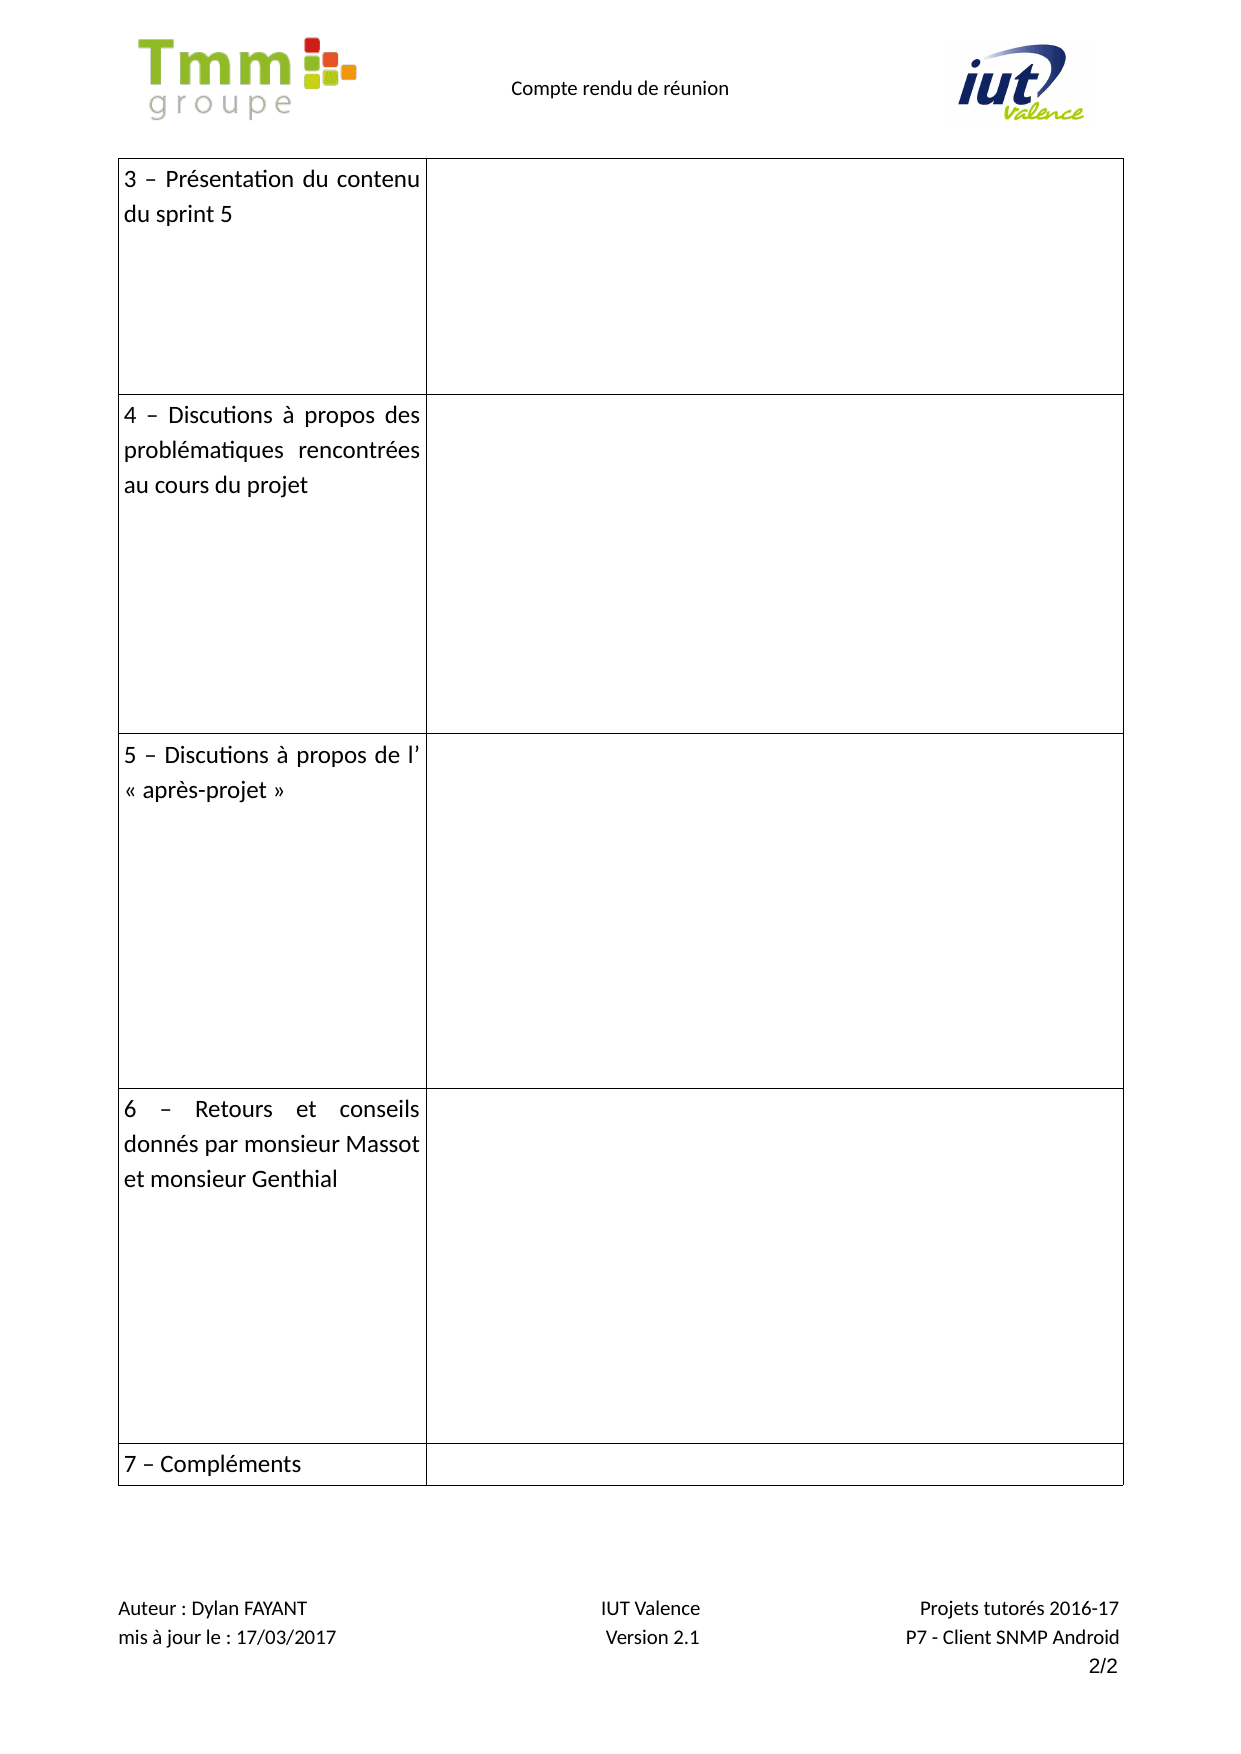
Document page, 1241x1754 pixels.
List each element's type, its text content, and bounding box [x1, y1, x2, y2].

table_cell [427, 395, 1123, 733]
table_cell [427, 1444, 1123, 1484]
table_cell 4 – Discutions à propos des problématiques rencontrées au cours du projet [119, 395, 426, 733]
table_cell 7 – Compléments [119, 1444, 426, 1484]
table_cell 3 – Présentation du contenu du sprint 5 [119, 159, 426, 394]
picture [948, 40, 1092, 127]
table_cell 6 – Retours et conseils donnés par monsieur Massot et monsieur Genthial [119, 1089, 426, 1442]
picture [136, 36, 362, 127]
table_cell [427, 1089, 1123, 1442]
table_cell [427, 159, 1123, 394]
table_cell [427, 734, 1123, 1088]
table_cell 5 – Discutions à propos de l’ « après-projet » [119, 734, 426, 1088]
